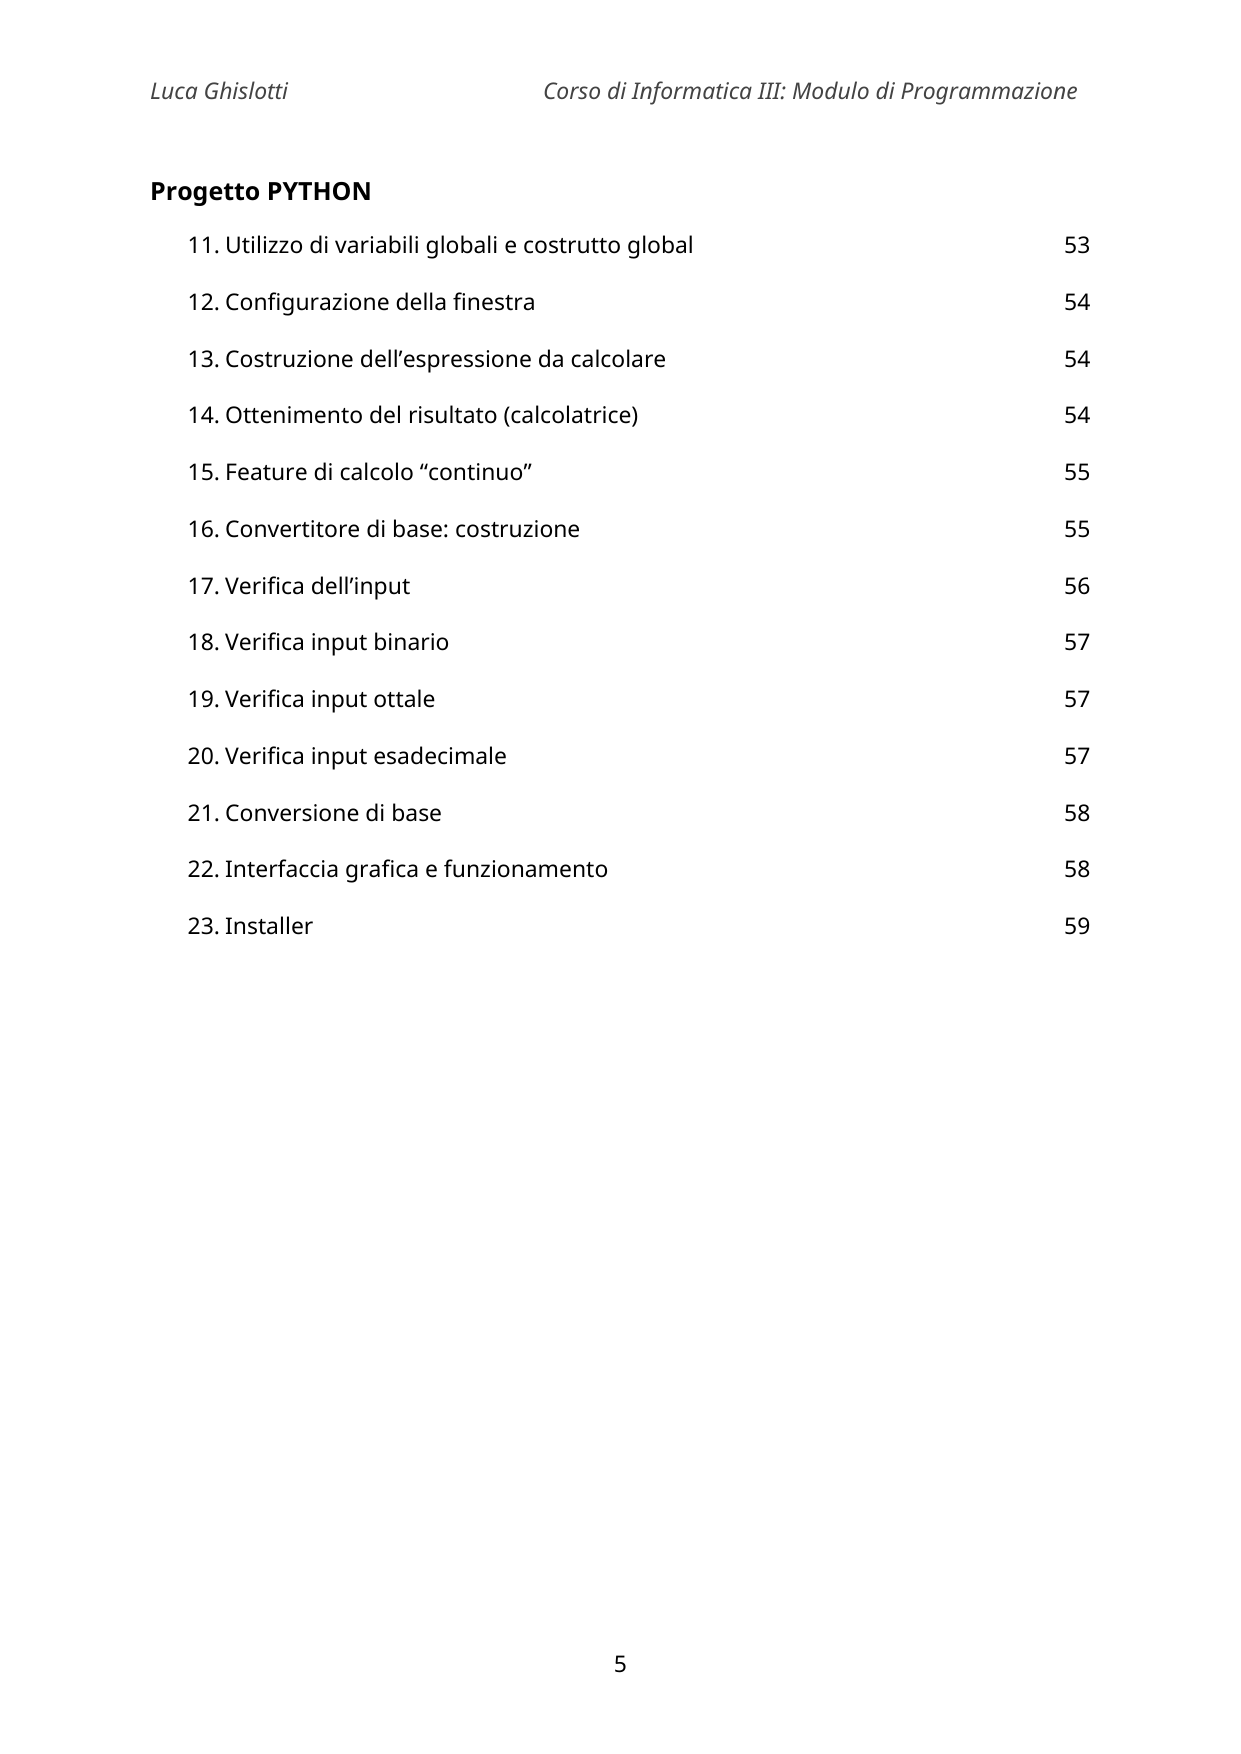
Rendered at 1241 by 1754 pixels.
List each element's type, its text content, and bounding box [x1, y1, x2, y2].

list Ottenimento del risultato (calcolatrice) 54 [187, 399, 1090, 431]
list Verifica input ottale 57 [187, 683, 1090, 714]
list Utilizzo di variabili globali e costrutto global 53 [187, 229, 1090, 260]
list Convertitore di base: costruzione 55 [187, 513, 1090, 544]
list Conversione di base 58 [187, 797, 1090, 828]
list Verifica dell’input 56 [187, 569, 1090, 601]
list Verifica input binario 57 [187, 626, 1090, 658]
text Progetto PYTHON [150, 174, 1090, 208]
list Installer 59 [187, 910, 1090, 941]
list Costruzione dell’espressione da calcolare 54 [187, 342, 1090, 374]
list Feature di calcolo “continuo” 55 [187, 456, 1090, 487]
list Configurazione della finestra 54 [187, 286, 1090, 317]
list Interfaccia grafica e funzionamento 58 [187, 853, 1090, 885]
list Verifica input esadecimale 57 [187, 740, 1090, 771]
